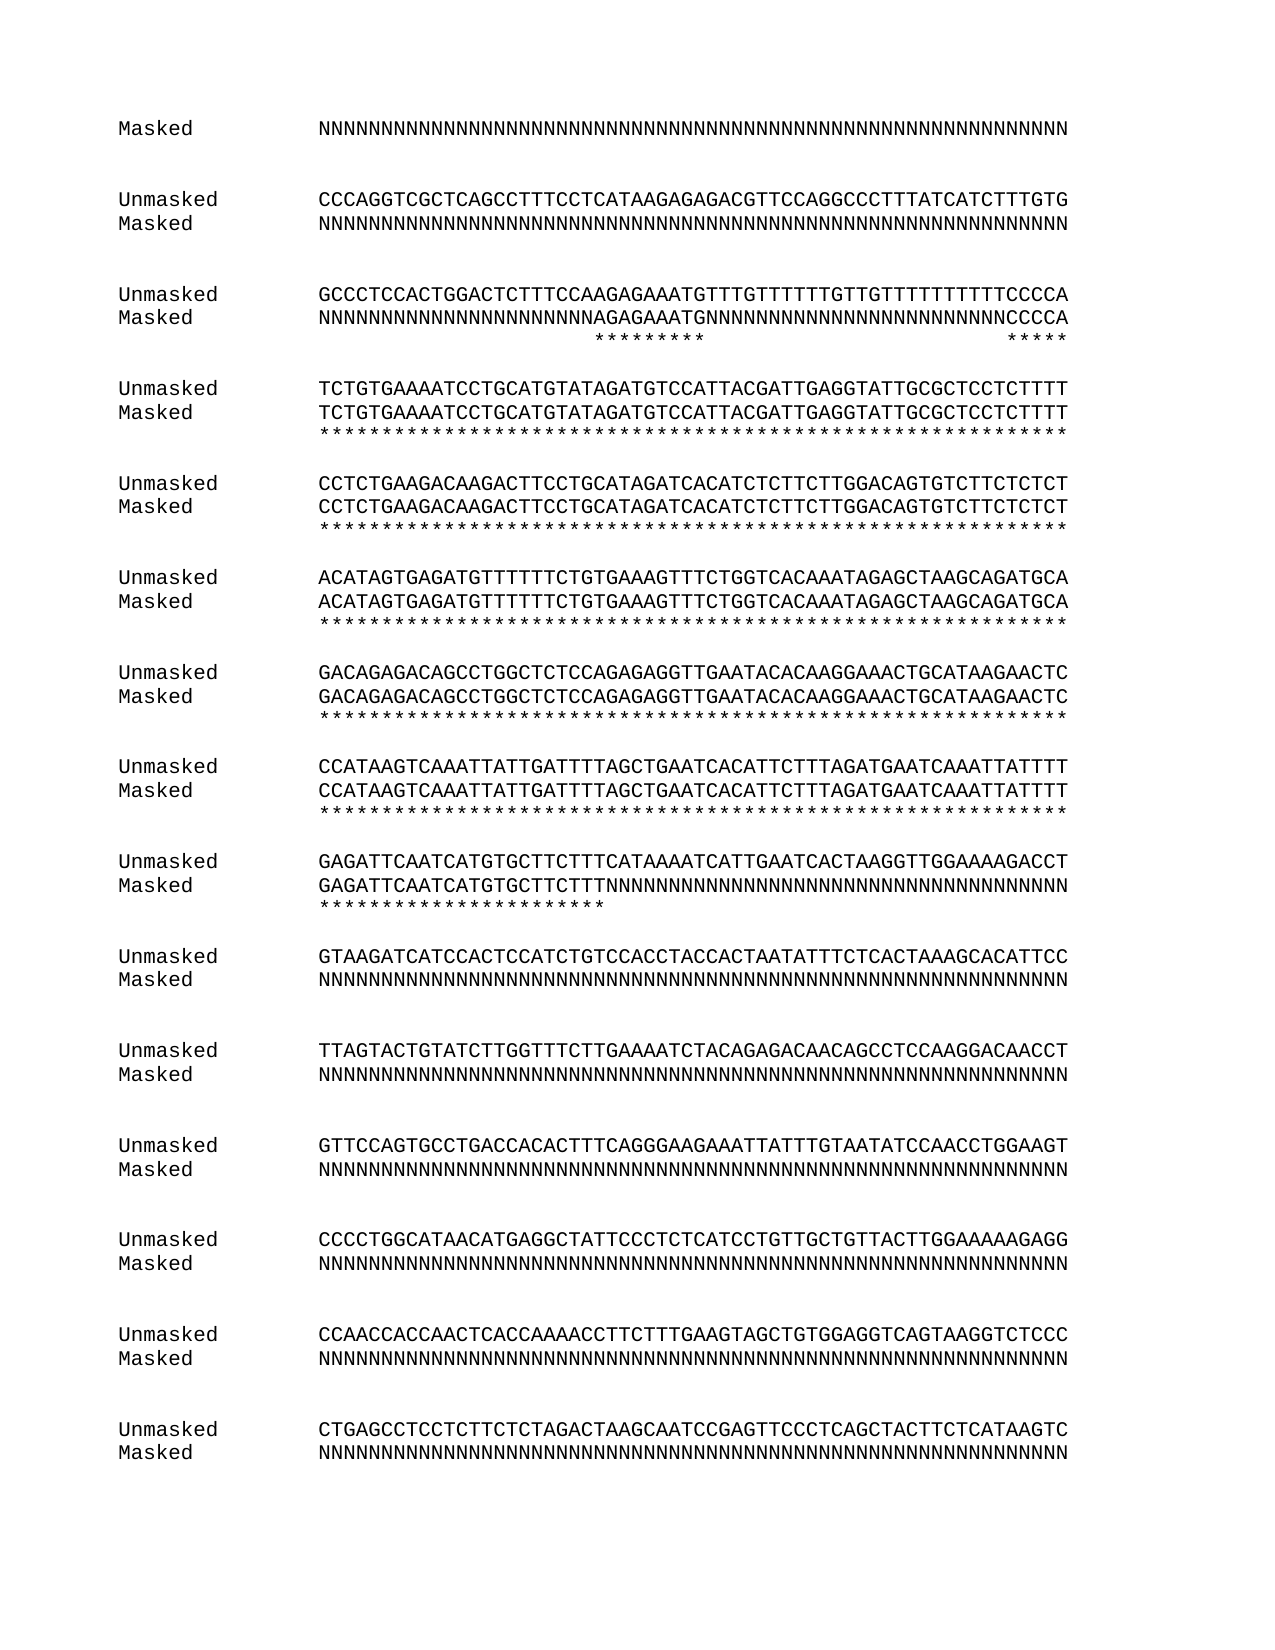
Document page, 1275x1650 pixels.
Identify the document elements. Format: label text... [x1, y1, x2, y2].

text Unmasked GTAAGATCATCCACTCCATCTGTCCACCTACCACTAATATTTCTCACTAAAGCACATTCC [118, 946, 1157, 969]
text Unmasked ACATAGTGAGATGTTTTTTCTGTGAAAGTTTCTGGTCACAAATAGAGCTAAGCAGATGCA [118, 567, 1157, 591]
text Unmasked TTAGTACTGTATCTTGGTTTCTTGAAAATCTACAGAGACAACAGCCTCCAAGGACAACCT [118, 1040, 1157, 1064]
text Masked NNNNNNNNNNNNNNNNNNNNNNNNNNNNNNNNNNNNNNNNNNNNNNNNNNNNNNNNNNNN [118, 118, 1157, 142]
text Masked NNNNNNNNNNNNNNNNNNNNNNNNNNNNNNNNNNNNNNNNNNNNNNNNNNNNNNNNNNNN [118, 969, 1157, 993]
text Unmasked GCCCTCCACTGGACTCTTTCCAAGAGAAATGTTTGTTTTTTGTTGTTTTTTTTTTCCCCA [118, 284, 1157, 307]
text ********* ***** [118, 331, 1157, 354]
text ************************************************************ [118, 615, 1157, 638]
text Unmasked CCCAGGTCGCTCAGCCTTTCCTCATAAGAGAGACGTTCCAGGCCCTTTATCATCTTTGTG [118, 189, 1157, 213]
text Masked NNNNNNNNNNNNNNNNNNNNNNNNNNNNNNNNNNNNNNNNNNNNNNNNNNNNNNNNNNNN [118, 1348, 1157, 1371]
text ************************************************************ [118, 804, 1157, 827]
text Masked CCTCTGAAGACAAGACTTCCTGCATAGATCACATCTCTTCTTGGACAGTGTCTTCTCTCT [118, 496, 1157, 520]
text Unmasked GAGATTCAATCATGTGCTTCTTTCATAAAATCATTGAATCACTAAGGTTGGAAAAGACCT [118, 851, 1157, 875]
text Unmasked CCAACCACCAACTCACCAAAACCTTCTTTGAAGTAGCTGTGGAGGTCAGTAAGGTCTCCC [118, 1324, 1157, 1348]
text Masked CCATAAGTCAAATTATTGATTTTAGCTGAATCACATTCTTTAGATGAATCAAATTATTTT [118, 780, 1157, 804]
text Masked GACAGAGACAGCCTGGCTCTCCAGAGAGGTTGAATACACAAGGAAACTGCATAAGAACTC [118, 686, 1157, 709]
text Unmasked GACAGAGACAGCCTGGCTCTCCAGAGAGGTTGAATACACAAGGAAACTGCATAAGAACTC [118, 662, 1157, 686]
text Masked NNNNNNNNNNNNNNNNNNNNNNNNNNNNNNNNNNNNNNNNNNNNNNNNNNNNNNNNNNNN [118, 1158, 1157, 1182]
text ************************************************************ [118, 520, 1157, 544]
text Masked TCTGTGAAAATCCTGCATGTATAGATGTCCATTACGATTGAGGTATTGCGCTCCTCTTTT [118, 402, 1157, 426]
text Masked NNNNNNNNNNNNNNNNNNNNNNNNNNNNNNNNNNNNNNNNNNNNNNNNNNNNNNNNNNNN [118, 1064, 1157, 1088]
text ************************************************************ [118, 709, 1157, 733]
text Masked NNNNNNNNNNNNNNNNNNNNNNAGAGAAATGNNNNNNNNNNNNNNNNNNNNNNNNCCCCA [118, 307, 1157, 331]
text Masked NNNNNNNNNNNNNNNNNNNNNNNNNNNNNNNNNNNNNNNNNNNNNNNNNNNNNNNNNNNN [118, 213, 1157, 236]
text Masked ACATAGTGAGATGTTTTTTCTGTGAAAGTTTCTGGTCACAAATAGAGCTAAGCAGATGCA [118, 591, 1157, 615]
text Masked NNNNNNNNNNNNNNNNNNNNNNNNNNNNNNNNNNNNNNNNNNNNNNNNNNNNNNNNNNNN [118, 1253, 1157, 1277]
text Unmasked CCATAAGTCAAATTATTGATTTTAGCTGAATCACATTCTTTAGATGAATCAAATTATTTT [118, 757, 1157, 780]
text Unmasked CTGAGCCTCCTCTTCTCTAGACTAAGCAATCCGAGTTCCCTCAGCTACTTCTCATAAGTC [118, 1419, 1157, 1442]
text Unmasked CCTCTGAAGACAAGACTTCCTGCATAGATCACATCTCTTCTTGGACAGTGTCTTCTCTCT [118, 473, 1157, 496]
text Unmasked GTTCCAGTGCCTGACCACACTTTCAGGGAAGAAATTATTTGTAATATCCAACCTGGAAGT [118, 1135, 1157, 1158]
text Unmasked TCTGTGAAAATCCTGCATGTATAGATGTCCATTACGATTGAGGTATTGCGCTCCTCTTTT [118, 378, 1157, 402]
text *********************** [118, 898, 1157, 922]
text Unmasked CCCCTGGCATAACATGAGGCTATTCCCTCTCATCCTGTTGCTGTTACTTGGAAAAAGAGG [118, 1229, 1157, 1253]
text Masked NNNNNNNNNNNNNNNNNNNNNNNNNNNNNNNNNNNNNNNNNNNNNNNNNNNNNNNNNNNN [118, 1442, 1157, 1466]
text Masked GAGATTCAATCATGTGCTTCTTTNNNNNNNNNNNNNNNNNNNNNNNNNNNNNNNNNNNNN [118, 875, 1157, 898]
text ************************************************************ [118, 426, 1157, 449]
